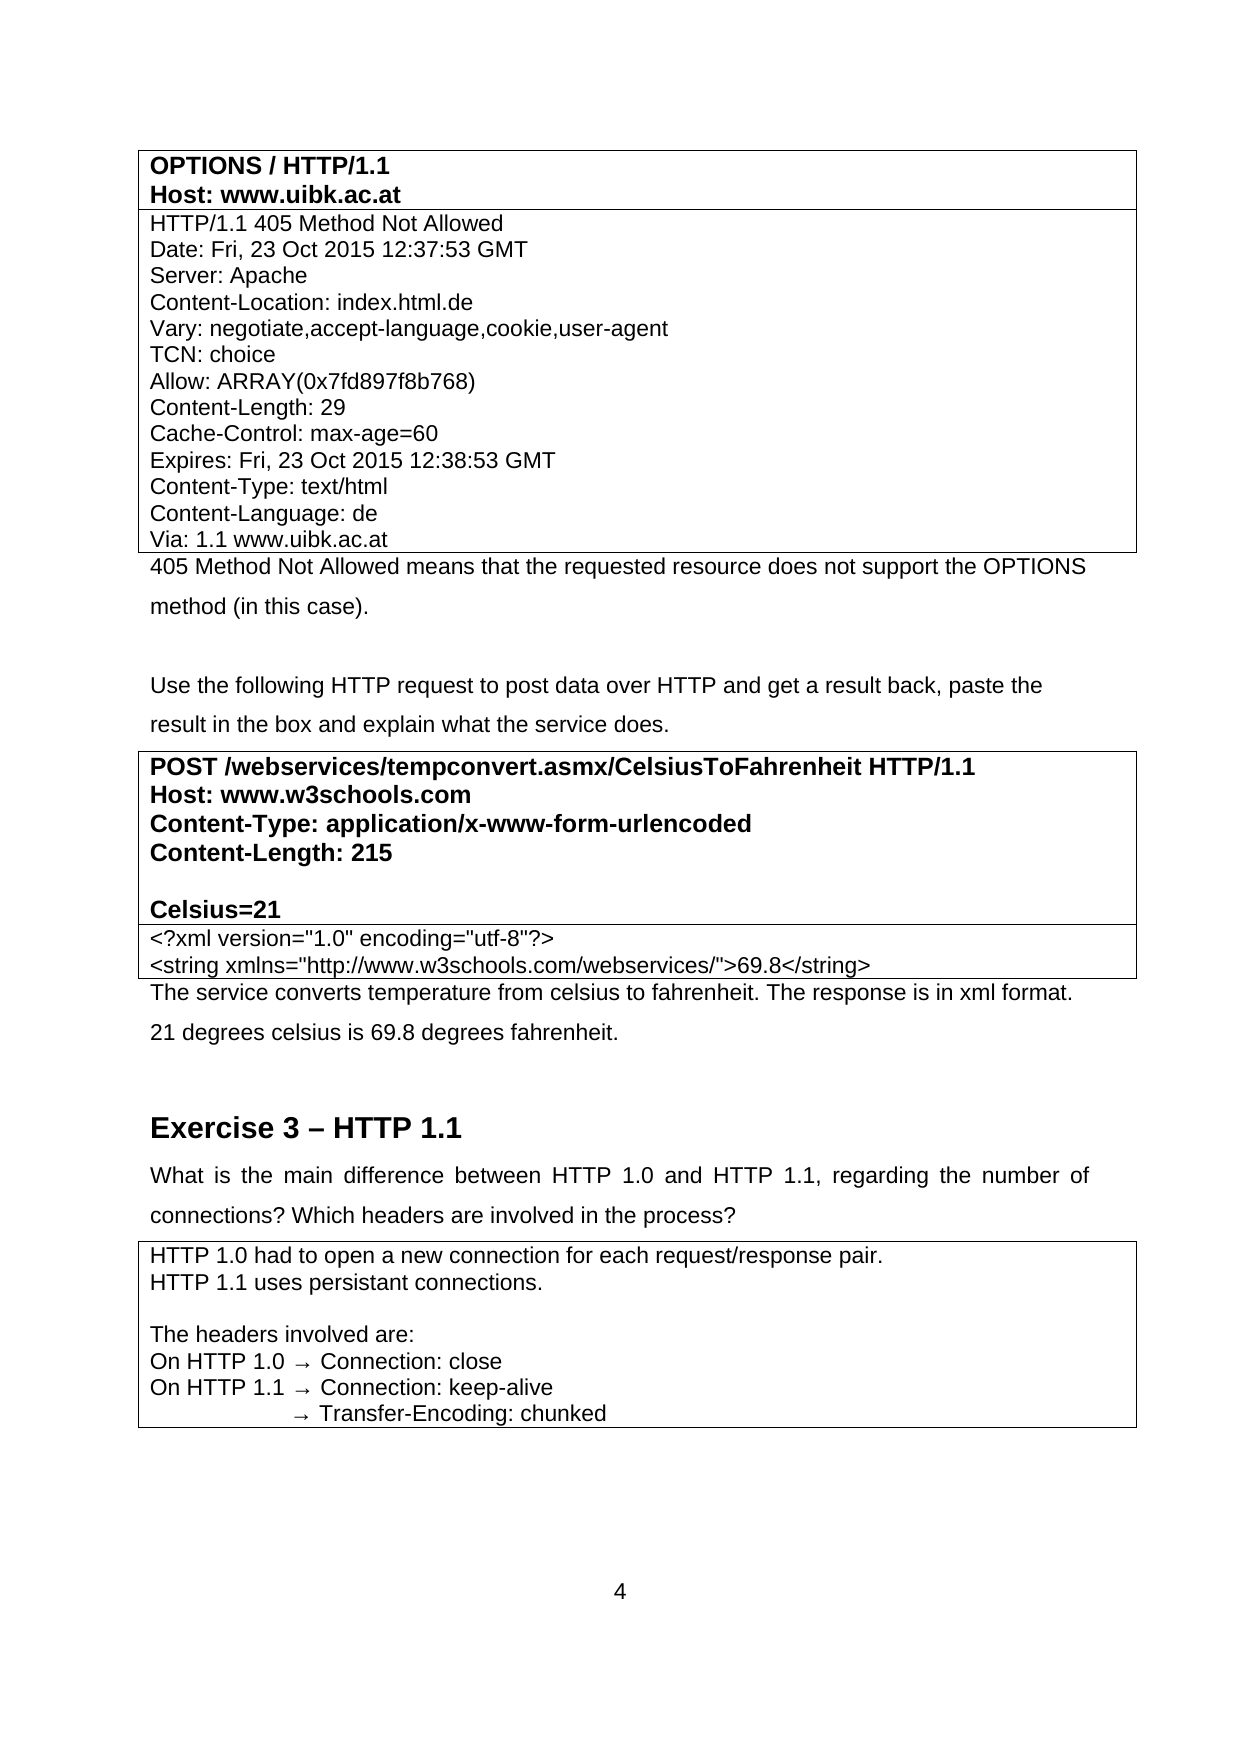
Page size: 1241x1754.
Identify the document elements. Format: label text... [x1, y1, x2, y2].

table_header POST /webservices/tempconvert.asmx/CelsiusToFahrenheit HTTP/1.1 Host: www.w3schools.com Content-Type: application/x-www-form-urlencoded Content-Length: 215 Celsius=21 [139, 752, 1136, 924]
table_cell HTTP/1.1 405 Method Not Allowed Date: Fri, 23 Oct 2015 12:37:53 GMT Server: Apache Content-Location: index.html.de Vary: negotiate,accept-language,cookie,user-agent TCN: choice Allow: ARRAY(0x7fd897f8b768) Content-Length: 29 Cache-Control: max-age=60 Expires: Fri, 23 Oct 2015 12:38:53 GMT Content-Type: text/html Content-Language: de Via: 1.1 www.uibk.ac.at [139, 210, 1136, 552]
text 405 Method Not Allowed means that the requested resource does not support the OPTIONS method (in this case). [150, 553, 1090, 619]
text What is the main difference between HTTP 1.0 and HTTP 1.1, regarding the number of connections? Which headers are involved in the process? [150, 1162, 1090, 1228]
text The service converts temperature from celsius to fahrenheit. The response is in xml format. 21 degrees celsius is 69.8 degrees fahrenheit. [150, 979, 1090, 1045]
table_cell <?xml version="1.0" encoding="utf-8"?> <string xmlns="http://www.w3schools.com/webservices/">69.8</string> [139, 925, 1136, 978]
text Exercise 3 – HTTP 1.1 [150, 1110, 1090, 1145]
text Use the following HTTP request to post data over HTTP and get a result back, paste the result in the box and explain what the service does. [150, 672, 1090, 737]
table_header OPTIONS / HTTP/1.1 Host: www.uibk.ac.at [139, 151, 1136, 208]
table_header HTTP 1.0 had to open a new connection for each request/response pair. HTTP 1.1 uses persistant connections. The headers involved are: On HTTP 1.0 → Connection: close On HTTP 1.1 → Connection: keep-alive → Transfer-Encoding: chunked [139, 1242, 1136, 1427]
